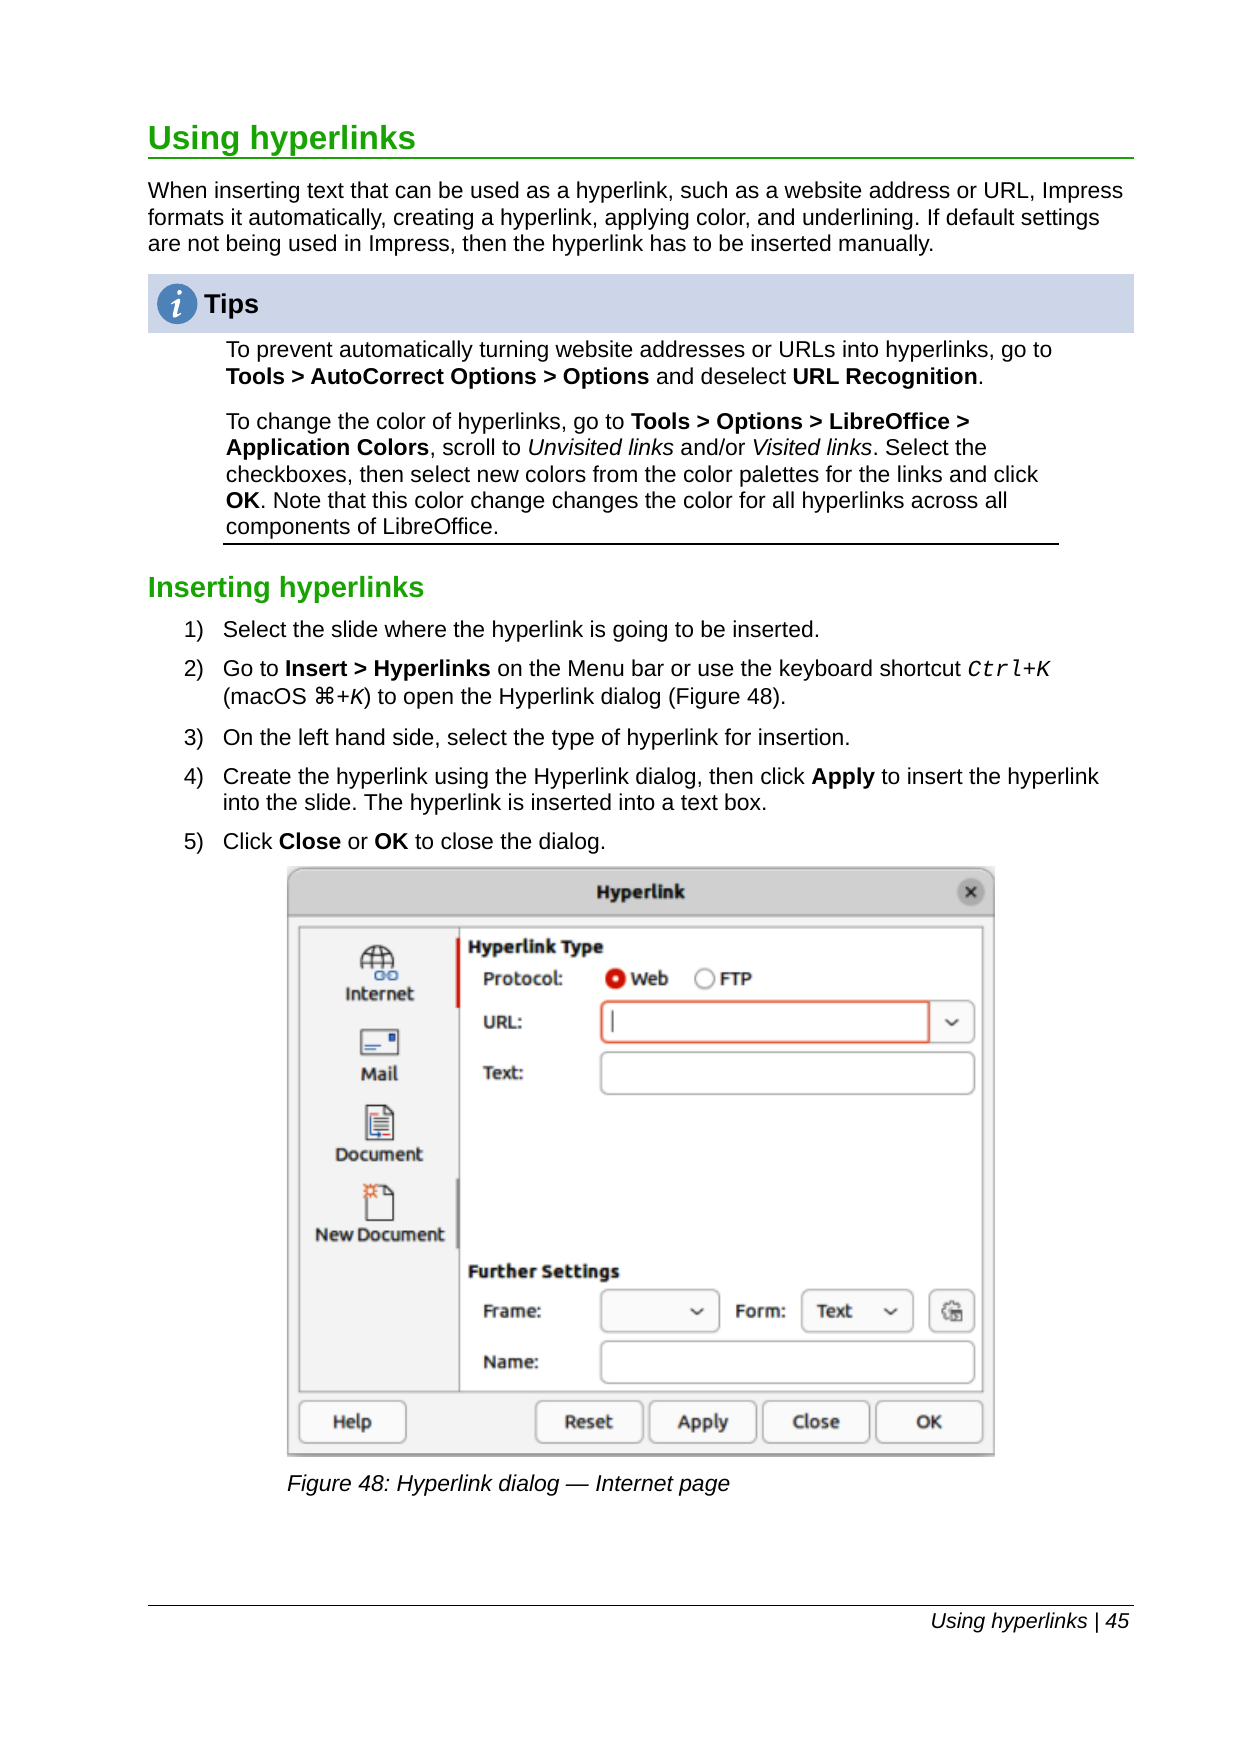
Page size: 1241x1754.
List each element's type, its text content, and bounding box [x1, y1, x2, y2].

text To prevent automatically turning website addresses or URLs into hyperlinks, go to Tools > AutoCorrect Options > Options and deselect URL Recognition. [223, 333, 1059, 389]
list Create the hyperlink using the Hyperlink dialog, then click Apply to insert the hyperlink into the slide. The hyperlink is inserted into a text box. [204, 763, 1134, 815]
list On the left hand side, select the type of hyperlink for insertion. [204, 724, 1134, 750]
subtitle Using hyperlinks [148, 118, 1134, 157]
text When inserting text that can be used as a hyperlink, such as a website address or URL, Impress formats it automatically, creating a hyperlink, applying color, and underlining. If default settings are not being used in Impress, then the hyperlink has to be inserted manually. [148, 177, 1134, 256]
subtitle Inserting hyperlinks [148, 570, 1134, 603]
list Click Close or OK to close the dialog. [204, 828, 1134, 854]
text Figure 48: Hyperlink dialog — Internet page [287, 1469, 995, 1496]
text To change the color of hyperlinks, go to Tools > Options > LibreOffice > Application Colors, scroll to Unvisited links and/or Visited links. Select the checkboxes, then select new colors from the color palettes for the links and click OK. Note that this color change changes the color for all hyperlinks across all components of LibreOffice. [223, 405, 1059, 543]
list Go to Insert > Hyperlinks on the Menu bar or use the keyboard shortcut Ctrl+K (macOS ⌘+K) to open the Hyperlink dialog (Figure 48). [204, 655, 1134, 711]
picture [286, 866, 995, 1457]
list Select the slide where the hyperlink is going to be inserted. [204, 616, 1134, 642]
subtitle Tips [148, 274, 1134, 333]
